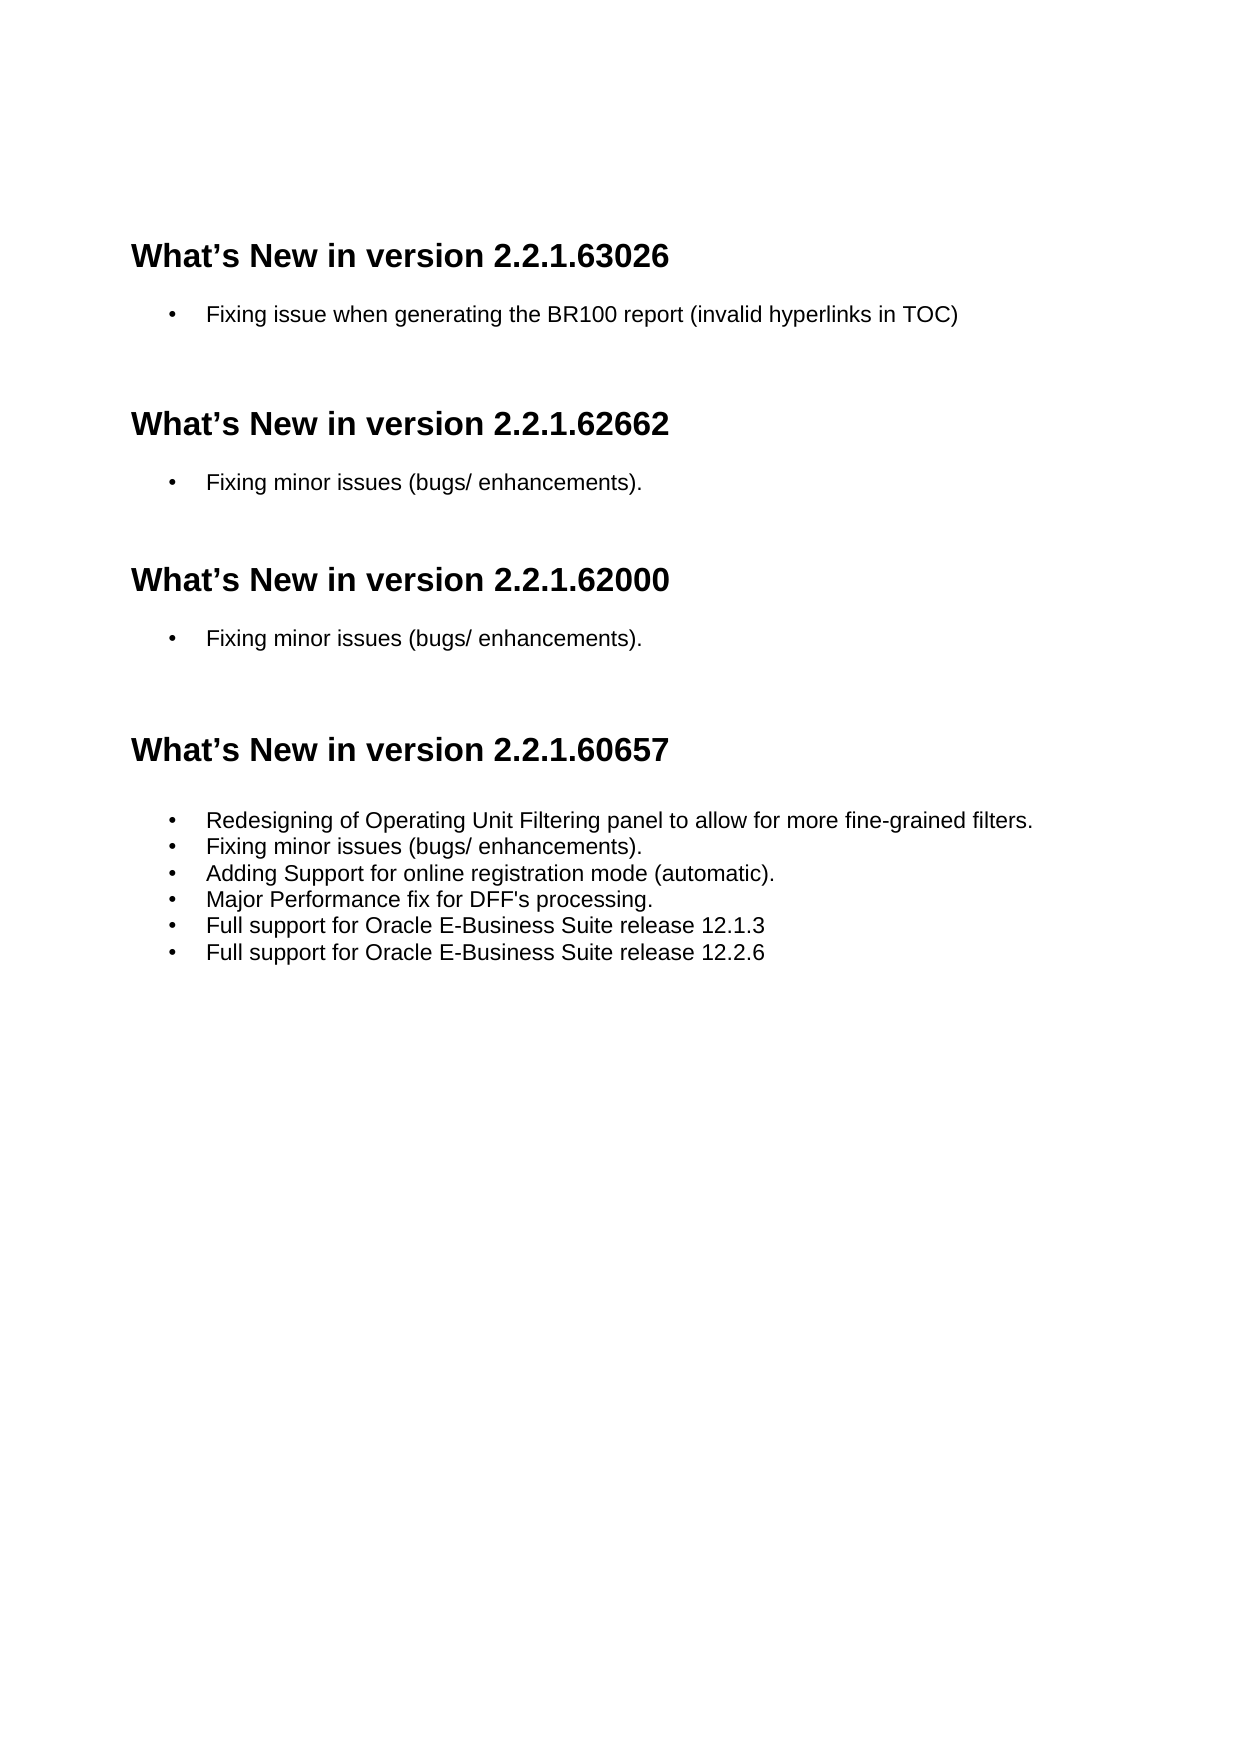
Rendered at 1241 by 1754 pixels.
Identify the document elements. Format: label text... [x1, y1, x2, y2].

list Fixing minor issues (bugs/ enhancements). [168, 469, 1099, 495]
list Fixing minor issues (bugs/ enhancements). [168, 833, 1099, 860]
list Fixing issue when generating the BR100 report (invalid hyperlinks in TOC) [168, 301, 1099, 327]
list Redesigning of Operating Unit Filtering panel to allow for more fine-grained filters. [168, 807, 1099, 833]
subtitle What’s New in version 2.2.1.60657 [93, 730, 1099, 768]
subtitle What’s New in version 2.2.1.62662 [93, 404, 1099, 442]
list Adding Support for online registration mode (automatic). [168, 860, 1099, 886]
list Fixing minor issues (bugs/ enhancements). [168, 625, 1099, 651]
subtitle What’s New in version 2.2.1.62000 [93, 560, 1099, 598]
list Major Performance fix for DFF's processing. [168, 886, 1099, 912]
subtitle What’s New in version 2.2.1.63026 [93, 236, 1099, 274]
list Full support for Oracle E-Business Suite release 12.2.6 [168, 939, 1099, 965]
list Full support for Oracle E-Business Suite release 12.1.3 [168, 912, 1099, 939]
